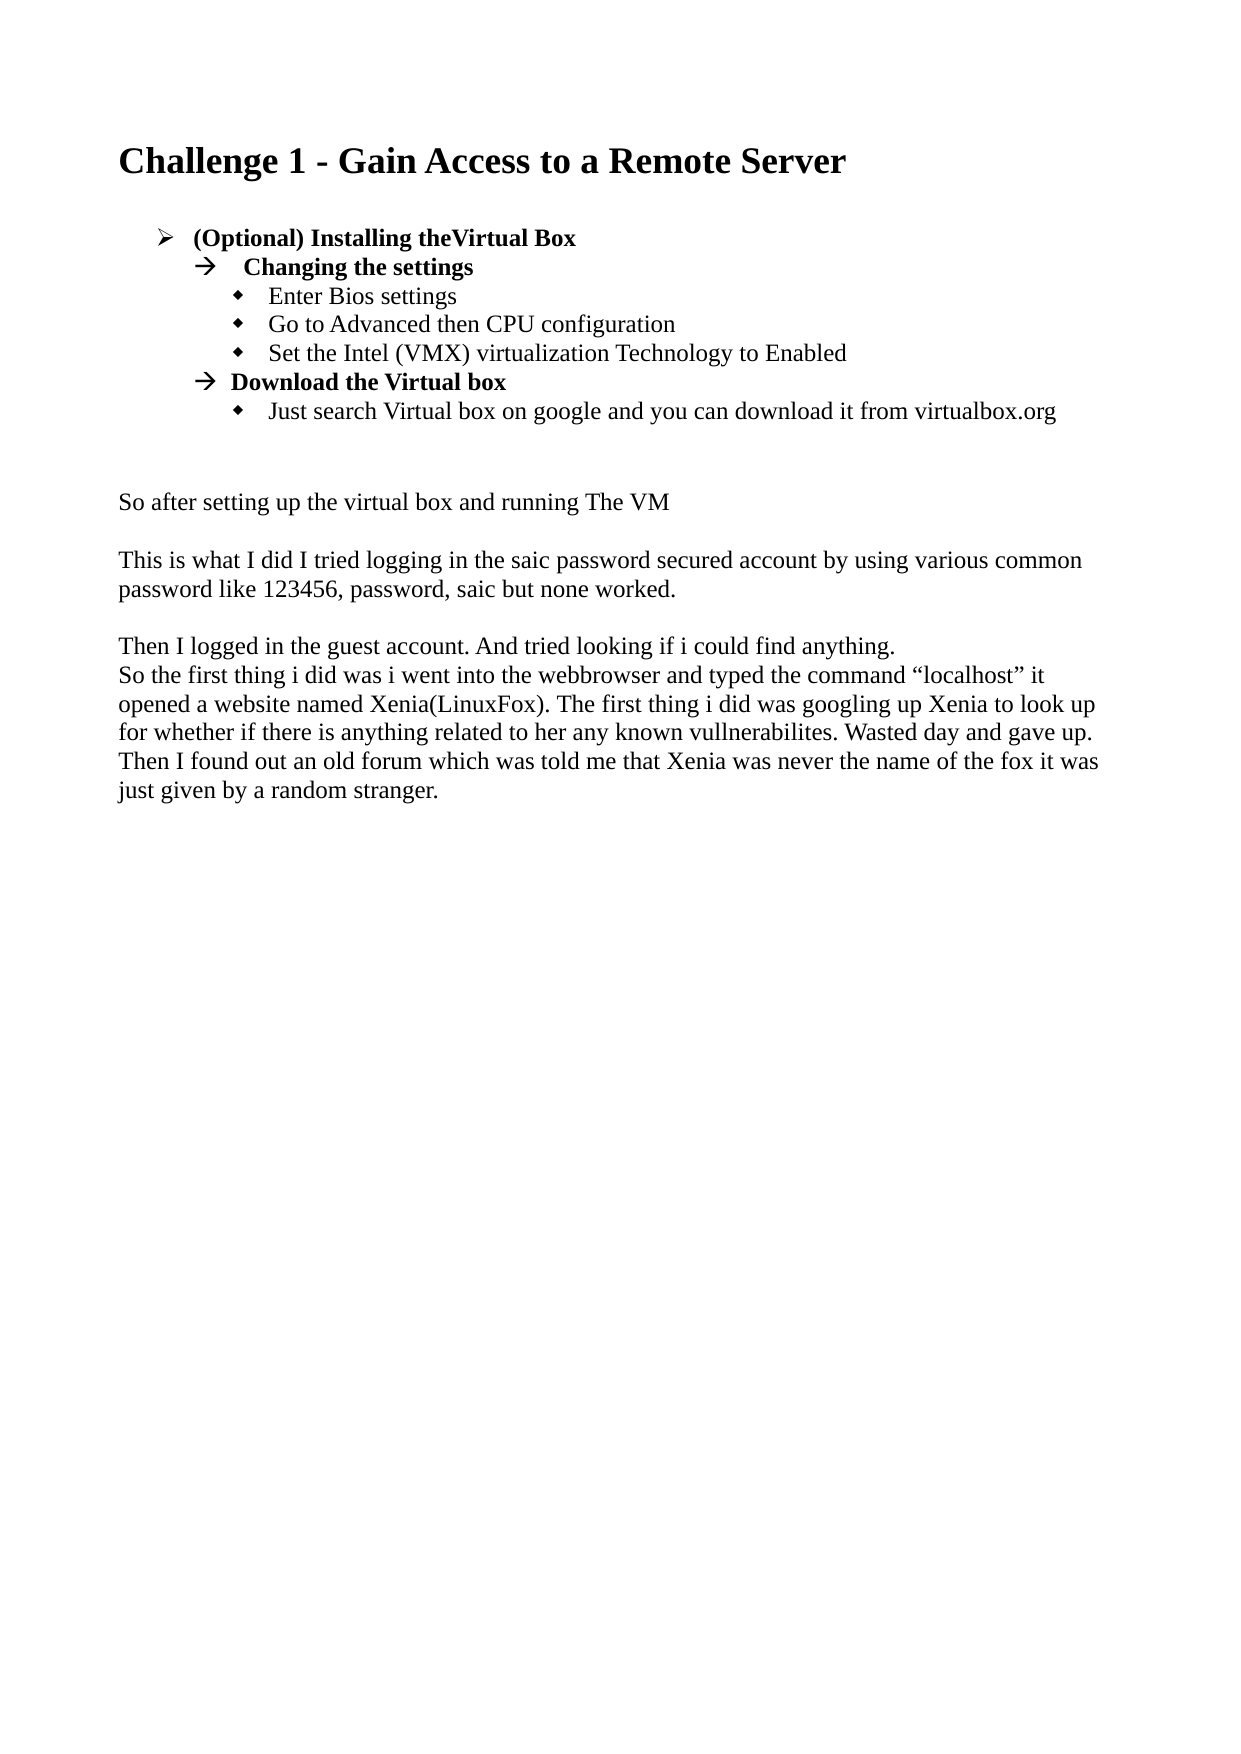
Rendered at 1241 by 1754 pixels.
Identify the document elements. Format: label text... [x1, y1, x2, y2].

text So the first thing i did was i went into the webbrowser and typed the command “localhost” it opened a website named Xenia(LinuxFox). The first thing i did was googling up Xenia to look up for whether if there is anything related to her any known vullnerabilites. Wasted day and gave up. [118, 660, 1122, 746]
list Changing the settings [193, 252, 1122, 281]
text Then I found out an old forum which was told me that Xenia was never the name of the fox it was just given by a random stranger. [118, 746, 1122, 832]
list Set the Intel (VMX) virtualization Technology to Enabled [231, 338, 1122, 367]
list Just search Virtual box on google and you can download it from virtualbox.org [231, 396, 1122, 424]
text Then I logged in the guest account. And tried looking if i could find anything. [118, 631, 1122, 660]
list Download the Virtual box [193, 367, 1122, 396]
subtitle Challenge 1 - Gain Access to a Remote Server [118, 139, 1122, 182]
list (Optional) Installing theVirtual Box [156, 223, 1122, 252]
list Go to Advanced then CPU configuration [231, 309, 1122, 338]
list Enter Bios settings [231, 281, 1122, 309]
text This is what I did I tried logging in the saic password secured account by using various common password like 123456, password, saic but none worked. [118, 545, 1122, 602]
text So after setting up the virtual box and running The VM [118, 487, 1122, 516]
